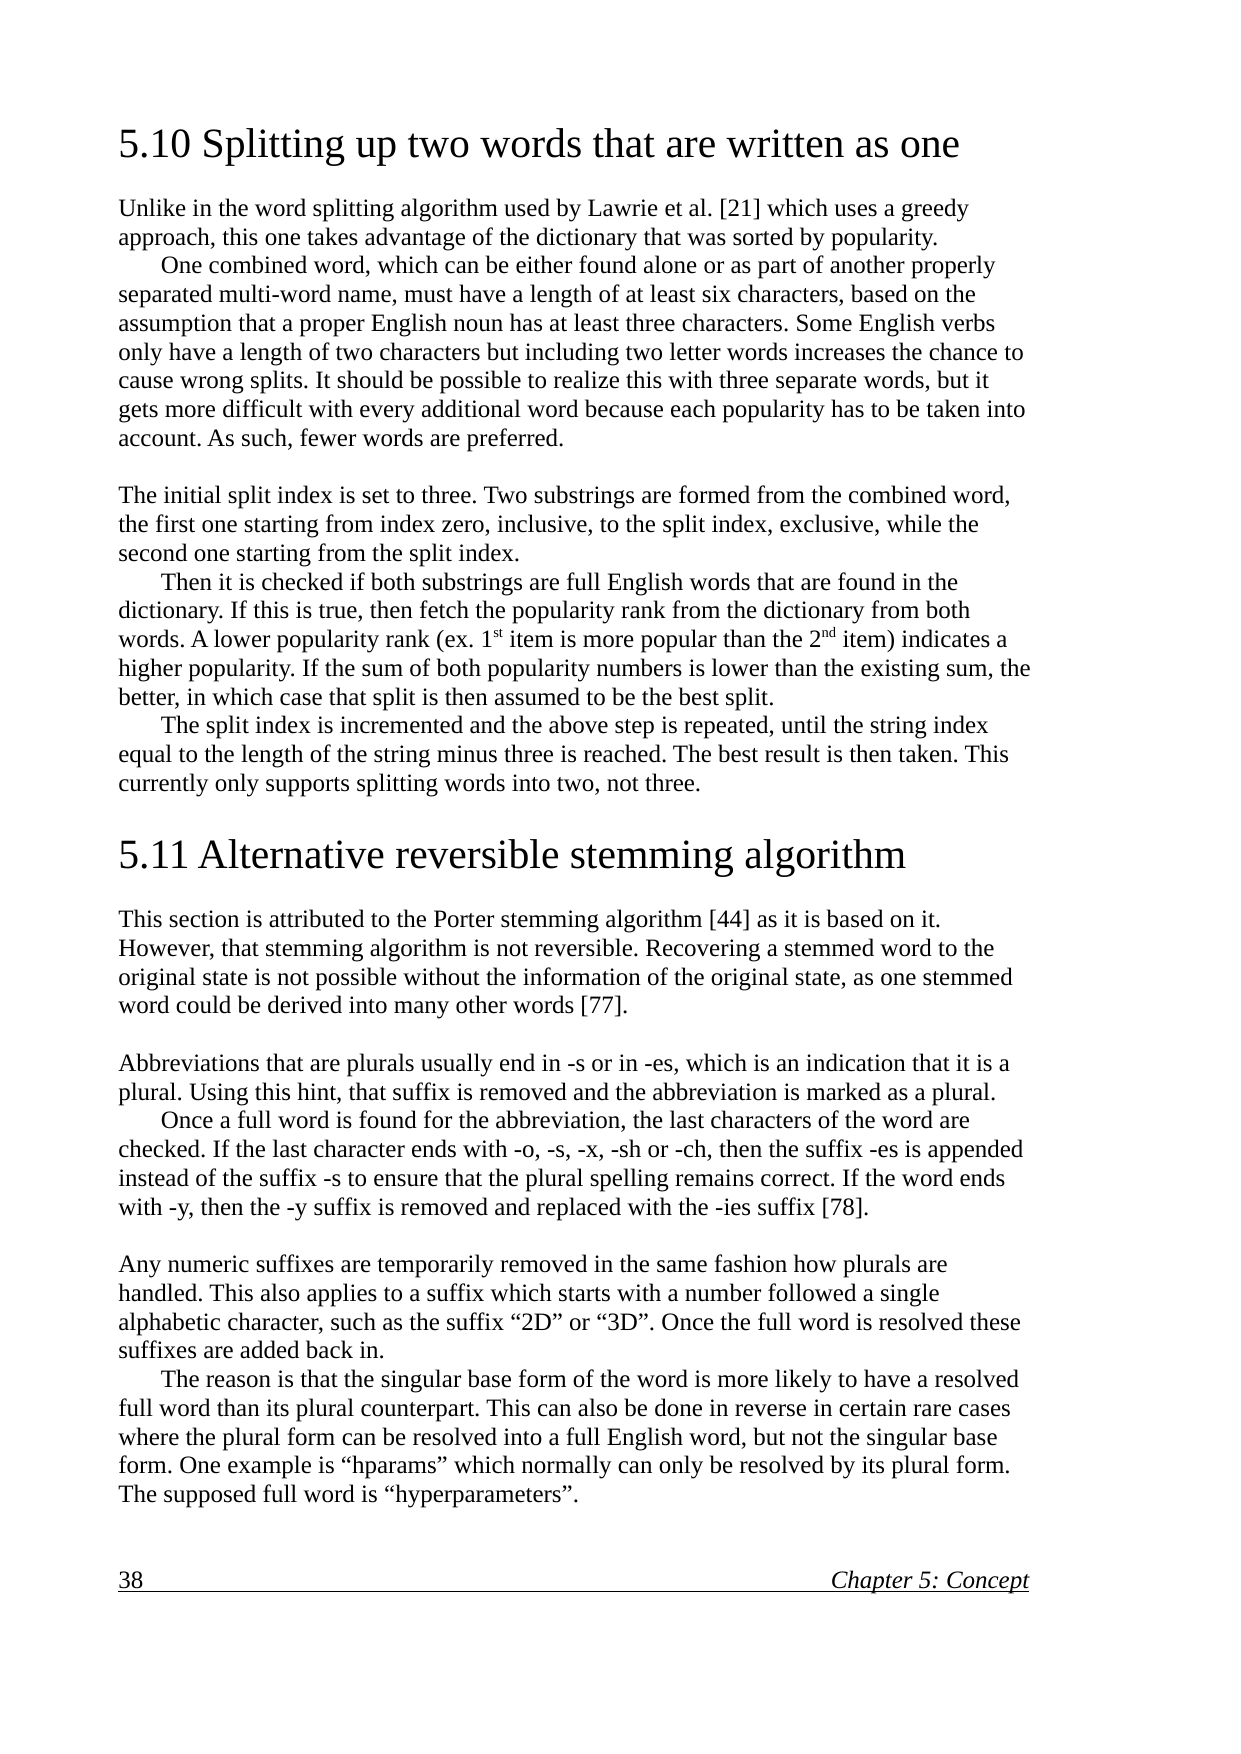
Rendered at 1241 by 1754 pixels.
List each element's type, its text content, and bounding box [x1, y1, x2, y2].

text Once a full word is found for the abbreviation, the last characters of the word are checked. If the last character ends with -o, -s, -x, -sh or -ch, then the suffix -es is appended instead of the suffix -s to ensure that the plural spelling remains correct. If the word ends with -y, then the -y suffix is removed and replaced with the -ies suffix [78]. [118, 1106, 1033, 1221]
text Then it is checked if both substrings are full English words that are found in the dictionary. If this is true, then fetch the popularity rank from the dictionary from both words. A lower popularity rank (ex. 1st item is more popular than the 2nd item) indicates a higher popularity. If the sum of both popularity numbers is lower than the existing sum, the better, in which case that split is then assumed to be the best split. [118, 567, 1033, 710]
text One combined word, which can be either found alone or as part of another properly separated multi-word name, must have a length of at least six characters, based on the assumption that a proper English noun has at least three characters. Some English verbs only have a length of two characters but including two letter words increases the chance to cause wrong splits. It should be possible to realize this with three separate words, but it gets more difficult with every additional word because each popularity has to be taken into account. As such, fewer words are preferred. [118, 250, 1033, 452]
text Any numeric suffixes are temporarily removed in the same fashion how plurals are handled. This also applies to a suffix which starts with a number followed a single alphabetic character, such as the suffix “2D” or “3D”. Once the full word is resolved these suffixes are added back in. [118, 1249, 1033, 1364]
text 38 Chapter 5: Concept [118, 1566, 1033, 1594]
text Unlike in the word splitting algorithm used by Lawrie et al. [21] which uses a greedy approach, this one takes advantage of the dictionary that was sorted by popularity. [118, 193, 1033, 250]
text Abbreviations that are plurals usually end in -s or in -es, which is an indication that it is a plural. Using this hint, that suffix is removed and the abbreviation is marked as a plural. [118, 1019, 1033, 1106]
text The reason is that the singular base form of the word is more likely to have a resolved full word than its plural counterpart. This can also be done in reverse in certain rare cases where the plural form can be resolved into a full English word, but not the singular base form. One example is “hparams” which normally can only be resolved by its plural form. The supposed full word is “hyperparameters”. [118, 1364, 1033, 1508]
text The split index is incremented and the above step is repeated, until the string index equal to the length of the string minus three is reached. The best result is then taken. This currently only supports splitting words into two, not three. [118, 710, 1033, 797]
subtitle 5.11 Alternative reversible stemming algorithm [118, 829, 1033, 877]
text The initial split index is set to three. Two substrings are formed from the combined word, the first one starting from index zero, inclusive, to the split index, exclusive, while the second one starting from the split index. [118, 480, 1033, 567]
subtitle 5.10 Splitting up two words that are written as one [118, 118, 1033, 166]
text This section is attributed to the Porter stemming algorithm [44] as it is based on it. However, that stemming algorithm is not reversible. Recovering a stemmed word to the original state is not possible without the information of the original state, as one stemmed word could be derived into many other words [77]. [118, 904, 1033, 1019]
